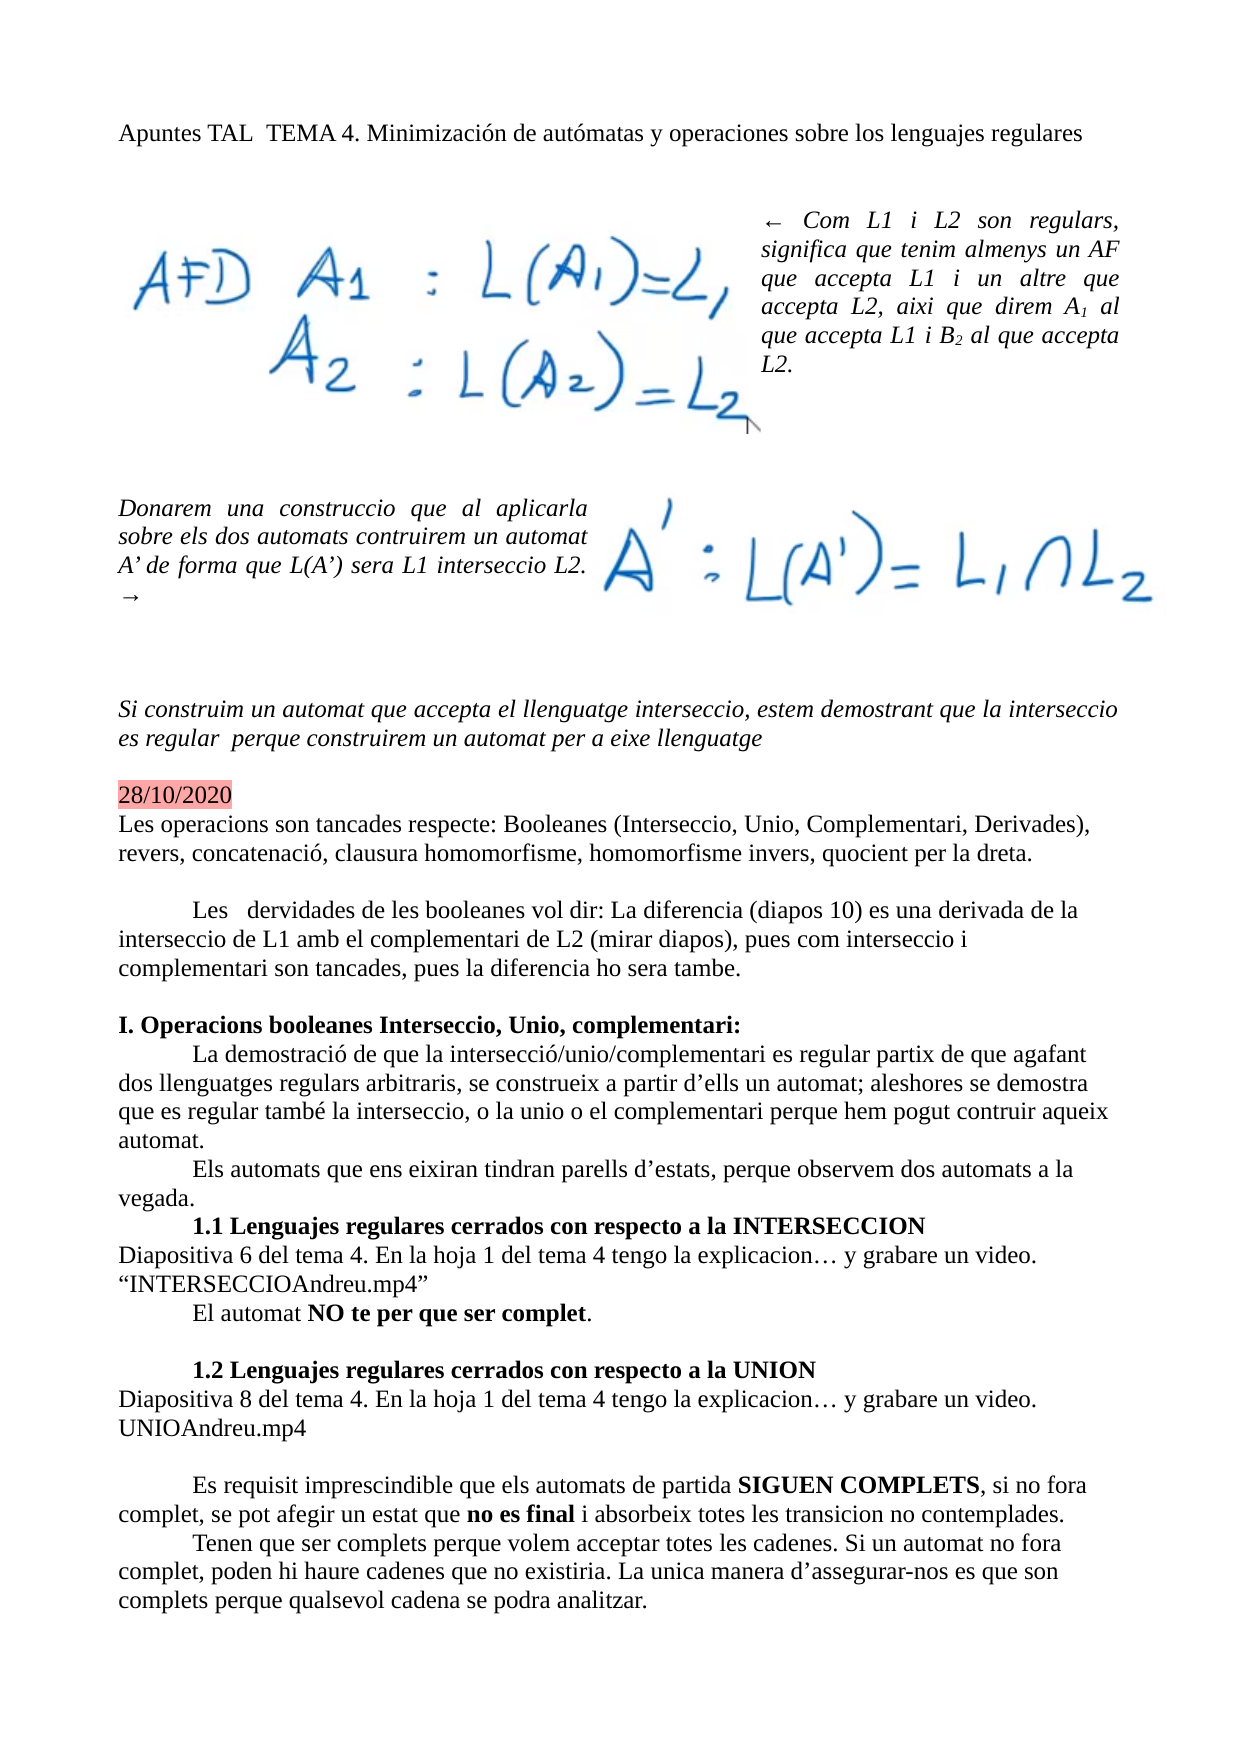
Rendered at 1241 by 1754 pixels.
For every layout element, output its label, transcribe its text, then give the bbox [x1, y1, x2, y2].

text El automat NO te per que ser complet. [118, 1298, 1122, 1326]
text 28/10/2020 [118, 780, 1122, 809]
picture [590, 484, 1166, 616]
text I. Operacions booleanes Interseccio, Unio, complementari: [118, 1010, 1122, 1039]
text Es requisit imprescindible que els automats de partida SIGUEN COMPLETS, si no fora complet, se pot afegir un estat que no es final i absorbeix totes les transicion no contemplades. [118, 1470, 1122, 1528]
text ← Com L1 i L2 son regulars, significa que tenim almenys un AF que accepta L1 i un altre que accepta L2, aixi que direm A1 al que accepta L1 i B2 al que accepta L2. [761, 205, 1122, 378]
text Si construim un automat que accepta el llenguatge interseccio, estem demostrant que la interseccio es regular perque construirem un automat per a eixe llenguatge [118, 694, 1122, 751]
picture [113, 205, 761, 434]
text La demostració de que la intersecció/unio/complementari es regular partix de que agafant dos llenguatges regulars arbitraris, se construeix a partir d’ells un automat; aleshores se demostra que es regular també la interseccio, o la unio o el complementari perque hem pogut contruir aqueix automat. [118, 1039, 1122, 1154]
text Diapositiva 8 del tema 4. En la hoja 1 del tema 4 tengo la explicacion… y grabare un video. [118, 1384, 1122, 1413]
text Els automats que ens eixiran tindran parells d’estats, perque observem dos automats a la vegada. [118, 1154, 1122, 1211]
text Les operacions son tancades respecte: Booleanes (Interseccio, Unio, Complementari, Derivades), revers, concatenació, clausura homomorfisme, homomorfisme invers, quocient per la dreta. [118, 809, 1122, 866]
text Donarem una construccio que al aplicarla sobre els dos automats contruirem un automat A’ de forma que L(A’) sera L1 interseccio L2. → [118, 493, 590, 608]
text 1.2 Lenguajes regulares cerrados con respecto a la UNION [118, 1355, 1122, 1384]
text Tenen que ser complets perque volem acceptar totes les cadenes. Si un automat no fora complet, poden hi haure cadenes que no existiria. La unica manera d’assegurar-nos es que son complets perque qualsevol cadena se podra analitzar. [118, 1528, 1122, 1614]
text UNIOAndreu.mp4 [118, 1413, 1122, 1441]
text Diapositiva 6 del tema 4. En la hoja 1 del tema 4 tengo la explicacion… y grabare un video. “INTERSECCIOAndreu.mp4” [118, 1240, 1122, 1298]
text 1.1 Lenguajes regulares cerrados con respecto a la INTERSECCION [118, 1211, 1122, 1240]
text Les dervidades de les booleanes vol dir: La diferencia (diapos 10) es una derivada de la interseccio de L1 amb el complementari de L2 (mirar diapos), pues com interseccio i complementari son tancades, pues la diferencia ho sera tambe. [118, 895, 1122, 981]
